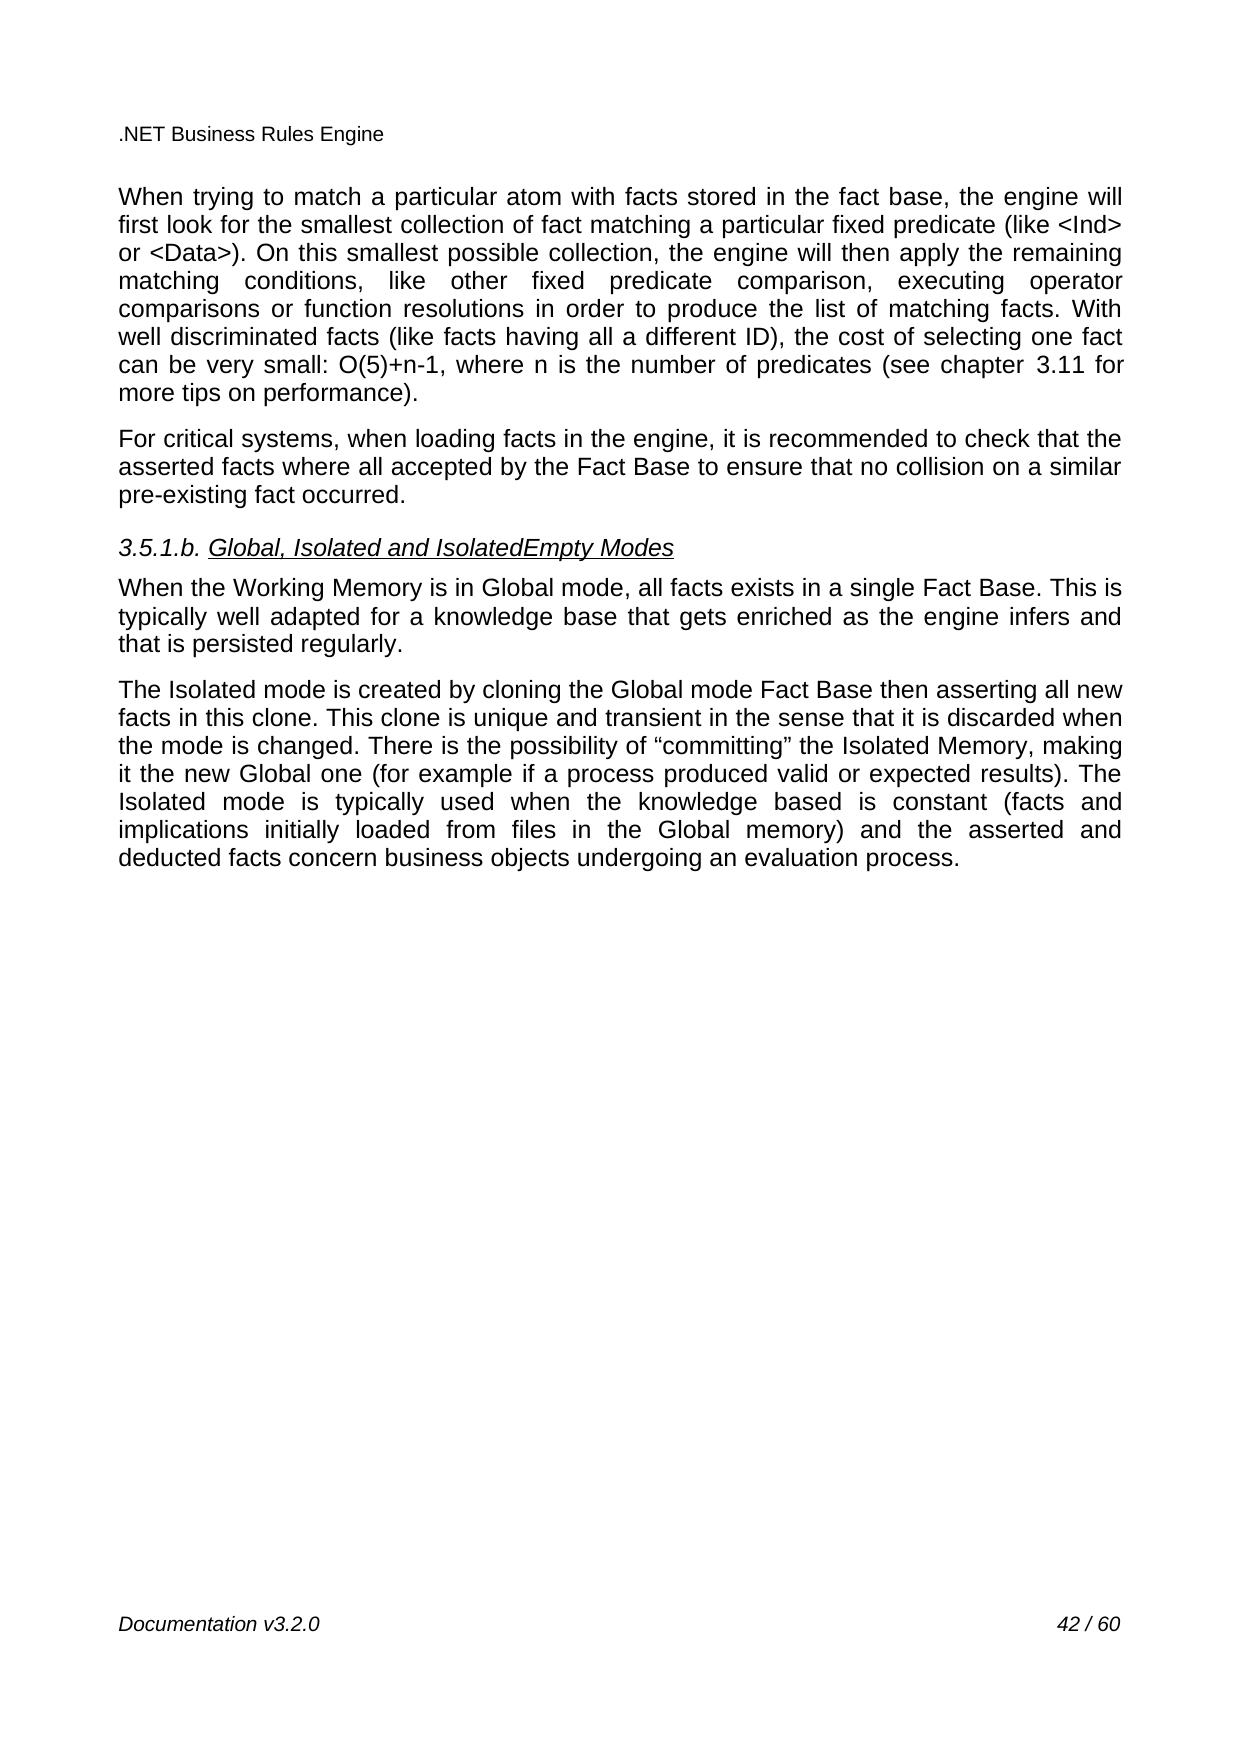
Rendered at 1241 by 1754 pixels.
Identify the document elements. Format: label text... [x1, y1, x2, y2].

text For critical systems, when loading facts in the engine, it is recommended to check that the asserted facts where all accepted by the Fact Base to ensure that no collision on a similar pre-existing fact occurred. [118, 425, 1124, 509]
text The Isolated mode is created by cloning the Global mode Fact Base then asserting all new facts in this clone. This clone is unique and transient in the sense that it is discarded when the mode is changed. There is the possibility of “committing” the Isolated Memory, making it the new Global one (for example if a process produced valid or expected results). The Isolated mode is typically used when the knowledge based is constant (facts and implications initially loaded from files in the Global memory) and the asserted and deducted facts concern business objects undergoing an evaluation process. [118, 676, 1124, 872]
subtitle Global, Isolated and IsolatedEmpty Modes [118, 534, 1124, 562]
text When the Working Memory is in Global mode, all facts exists in a single Fact Base. This is typically well adapted for a knowledge base that gets enriched as the engine infers and that is persisted regularly. [118, 574, 1124, 658]
text When trying to match a particular atom with facts stored in the fact base, the engine will first look for the smallest collection of fact matching a particular fixed predicate (like <Ind> or <Data>). On this smallest possible collection, the engine will then apply the remaining matching conditions, like other fixed predicate comparison, executing operator comparisons or function resolutions in order to produce the list of matching facts. With well discriminated facts (like facts having all a different ID), the cost of selecting one fact can be very small: O(5)+n-1, where n is the number of predicates (see chapter 3.11 for more tips on performance). [118, 183, 1124, 407]
